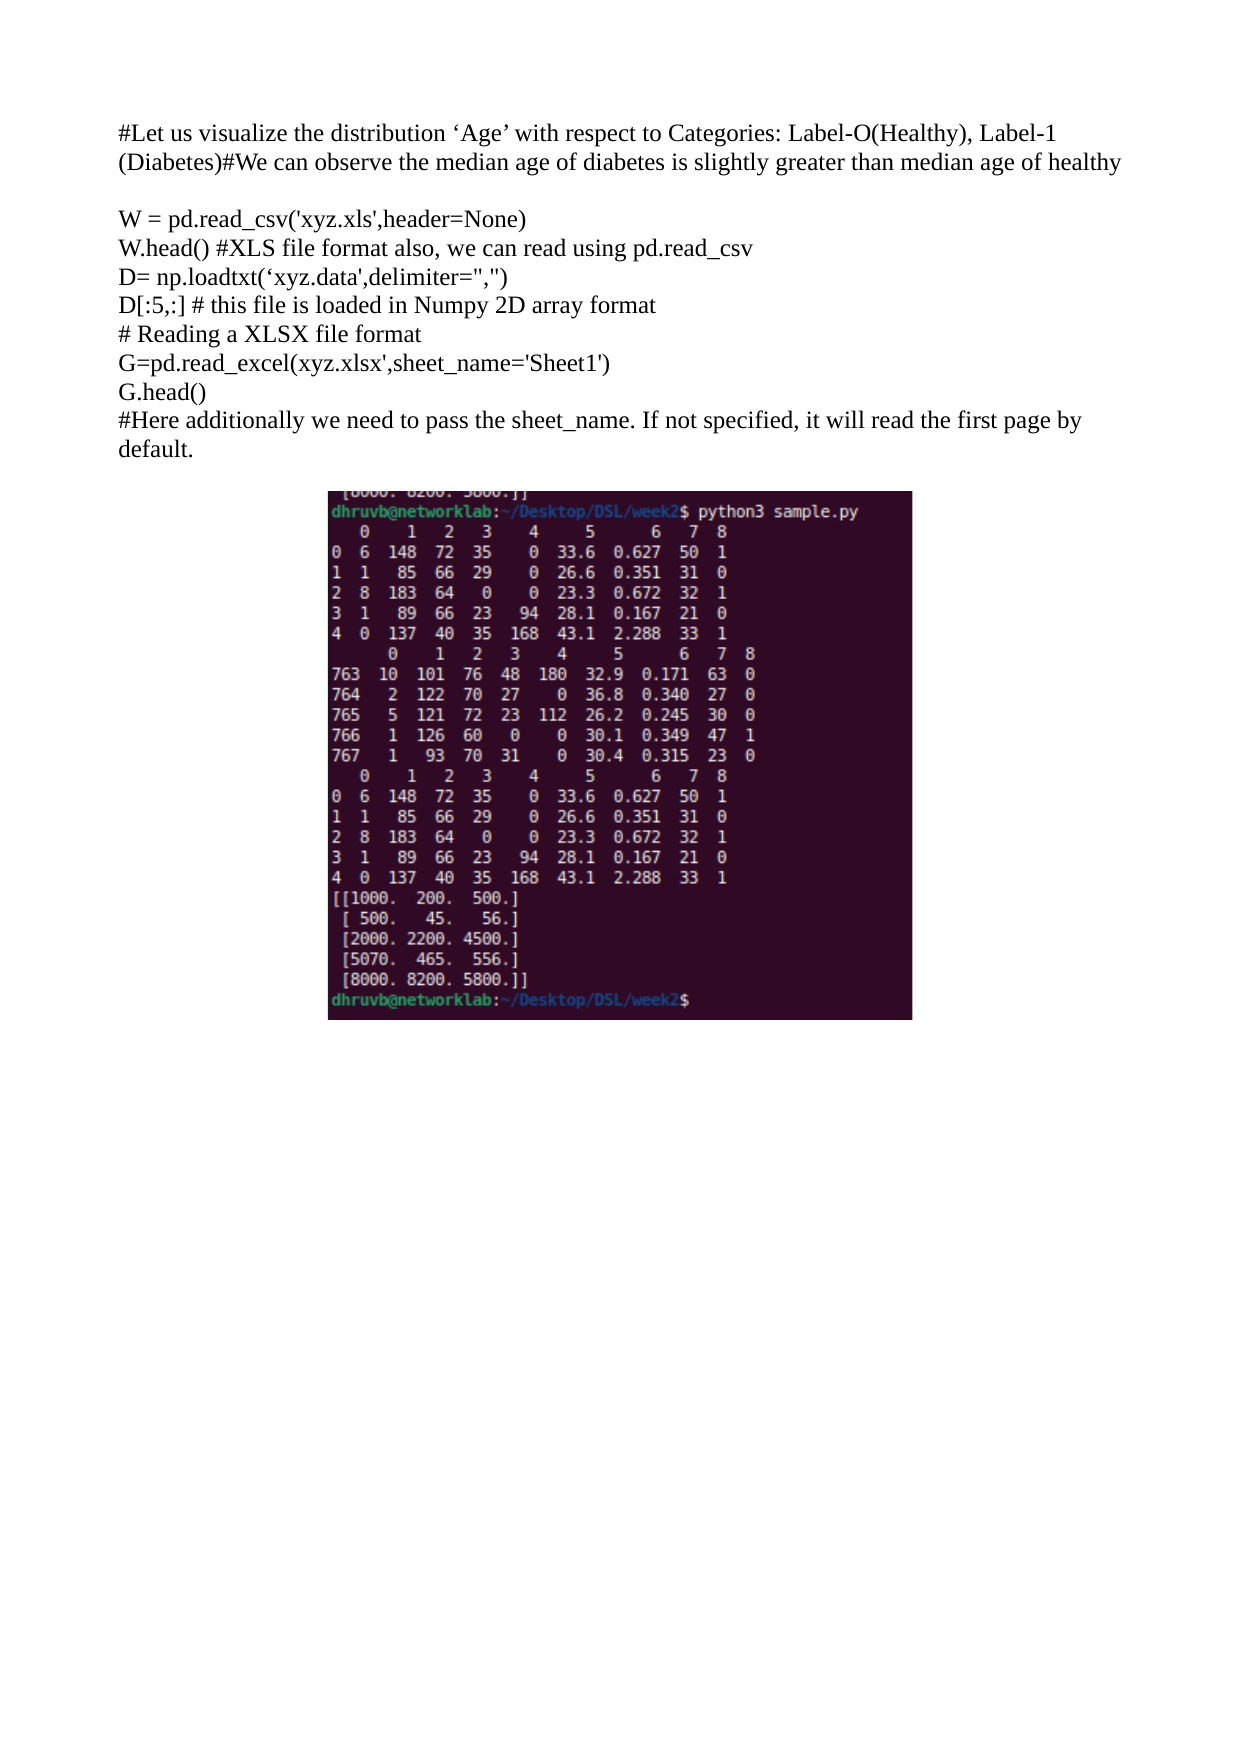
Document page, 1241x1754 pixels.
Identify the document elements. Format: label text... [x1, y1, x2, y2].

text # Reading a XLSX file format [118, 319, 1122, 348]
text G=pd.read_excel(xyz.xlsx',sheet_name='Sheet1') [118, 348, 1122, 377]
text W = pd.read_csv('xyz.xls',header=None) [118, 204, 1122, 233]
text #Let us visualize the distribution ‘Age’ with respect to Categories: Label-O(Healthy), Label-1 (Diabetes)#We can observe the median age of diabetes is slightly greater than median age of healthy [118, 118, 1122, 176]
text D= np.loadtxt(‘xyz.data',delimiter=",") [118, 262, 1122, 291]
text W.head() #XLS file format also, we can read using pd.read_csv [118, 233, 1122, 262]
text D[:5,:] # this file is loaded in Numpy 2D array format [118, 291, 1122, 319]
text default. [118, 434, 1122, 463]
text #Here additionally we need to pass the sheet_name. If not specified, it will read the first page by [118, 406, 1122, 434]
text G.head() [118, 377, 1122, 406]
picture [327, 491, 913, 1020]
